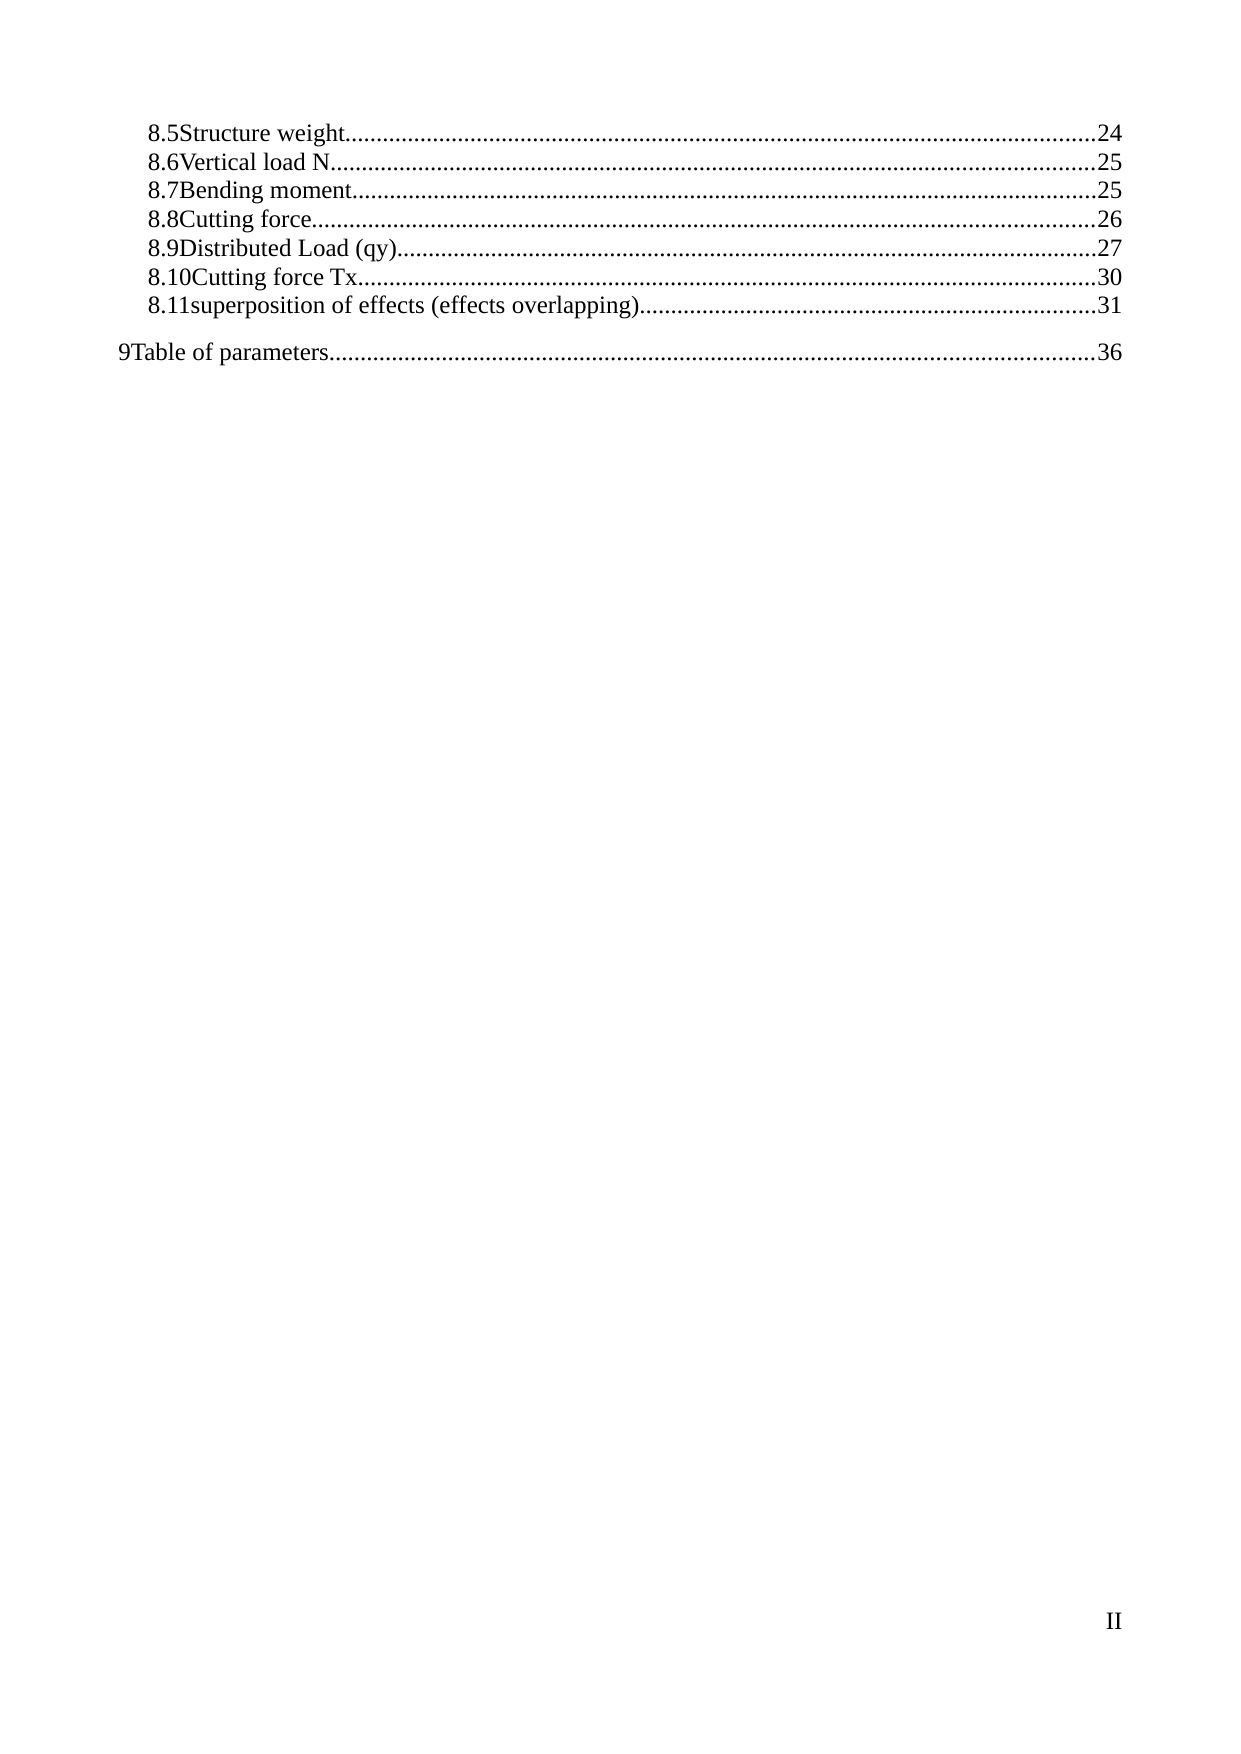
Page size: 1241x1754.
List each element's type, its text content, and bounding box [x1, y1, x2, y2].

text 8.8Cutting force 26 [148, 204, 1122, 233]
text 9Table of parameters 36 [118, 337, 1122, 366]
text 8.10Cutting force Tx 30 [148, 262, 1122, 291]
text 8.11superposition of effects (effects overlapping) 31 [148, 291, 1122, 319]
text 8.6Vertical load N 25 [148, 147, 1122, 176]
text 8.5Structure weight 24 [148, 118, 1122, 147]
text 8.7Bending moment 25 [148, 176, 1122, 204]
text 8.9Distributed Load (qy) 27 [148, 233, 1122, 262]
